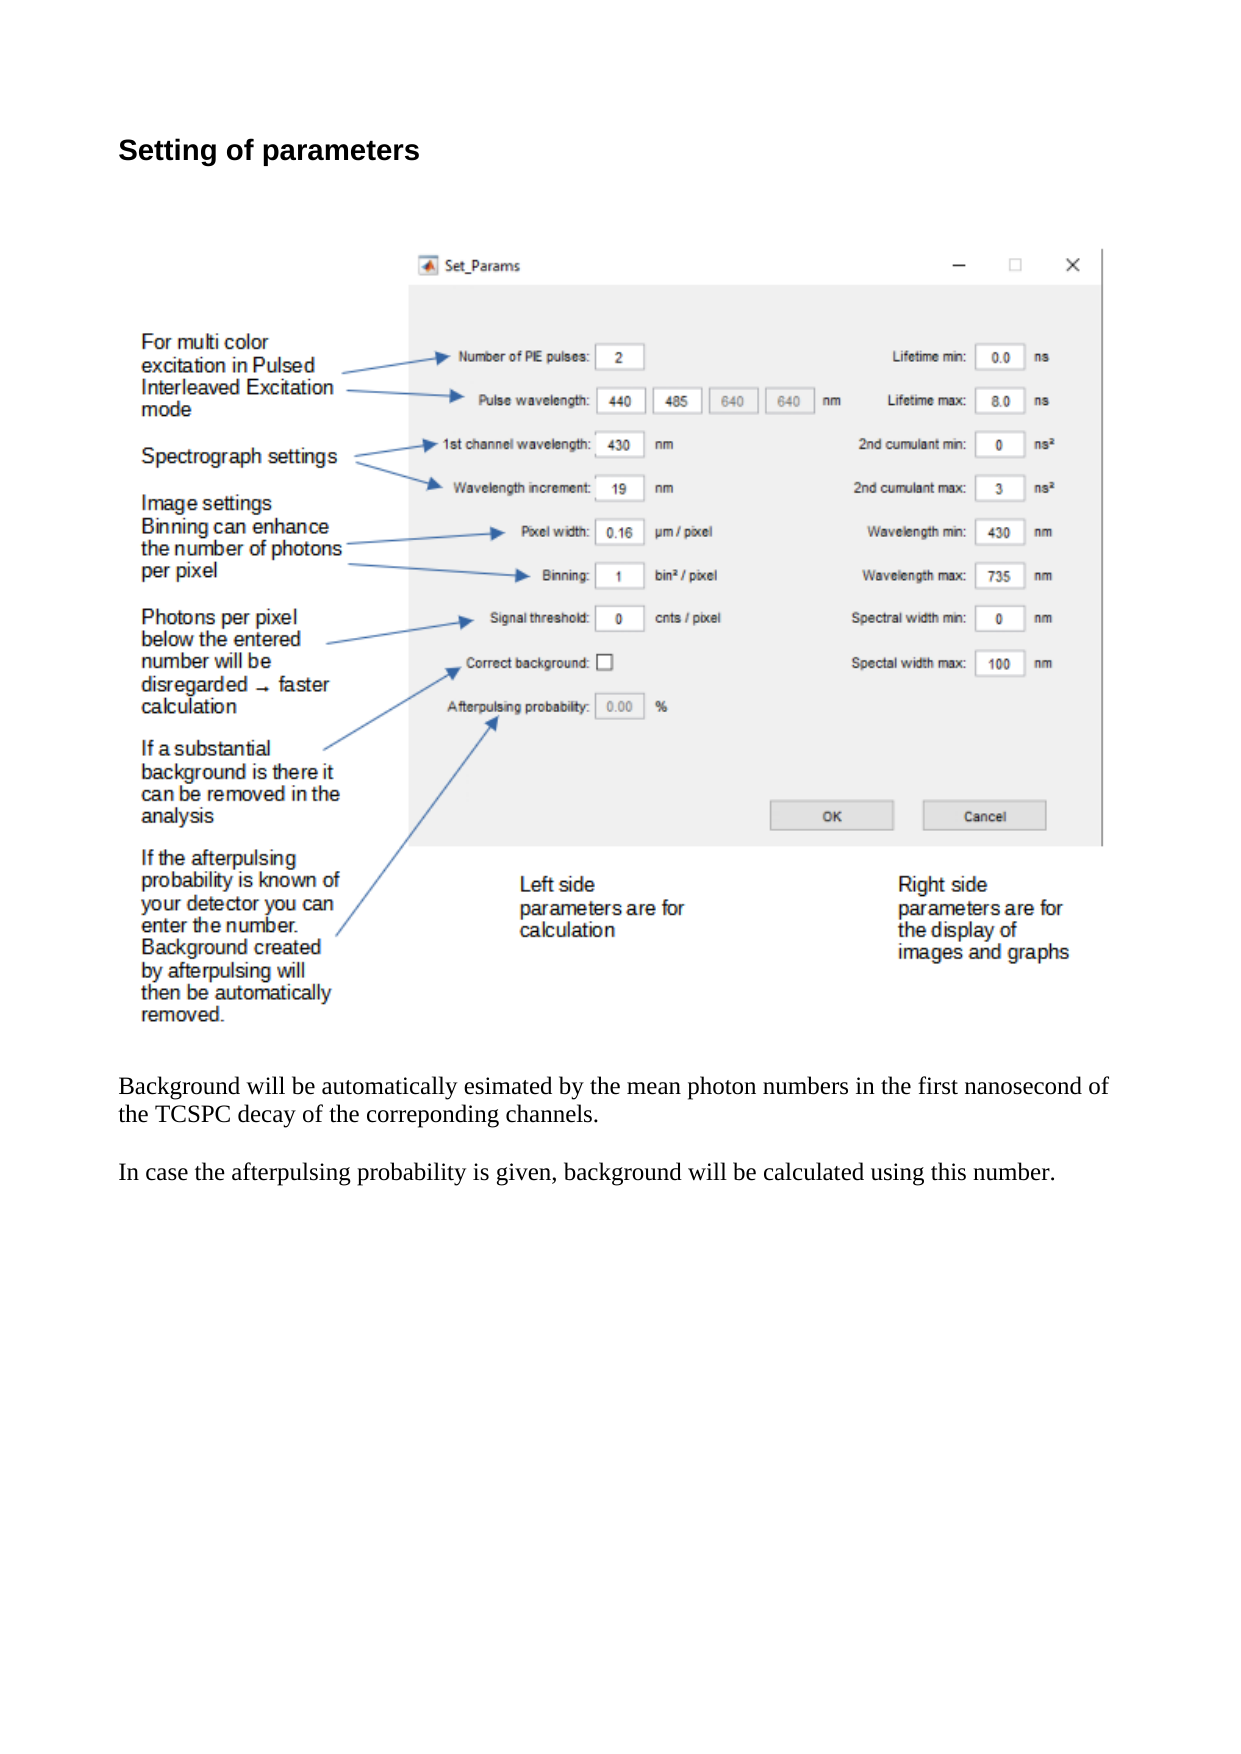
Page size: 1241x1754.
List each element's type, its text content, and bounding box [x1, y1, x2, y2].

subtitle Setting of parameters [118, 133, 1122, 166]
text In case the afterpulsing probability is given, background will be calculated using this number. [118, 1157, 1122, 1186]
picture [129, 207, 1111, 1042]
text Background will be automatically esimated by the mean photon numbers in the first nanosecond of the TCSPC decay of the correponding channels. [118, 1071, 1122, 1128]
